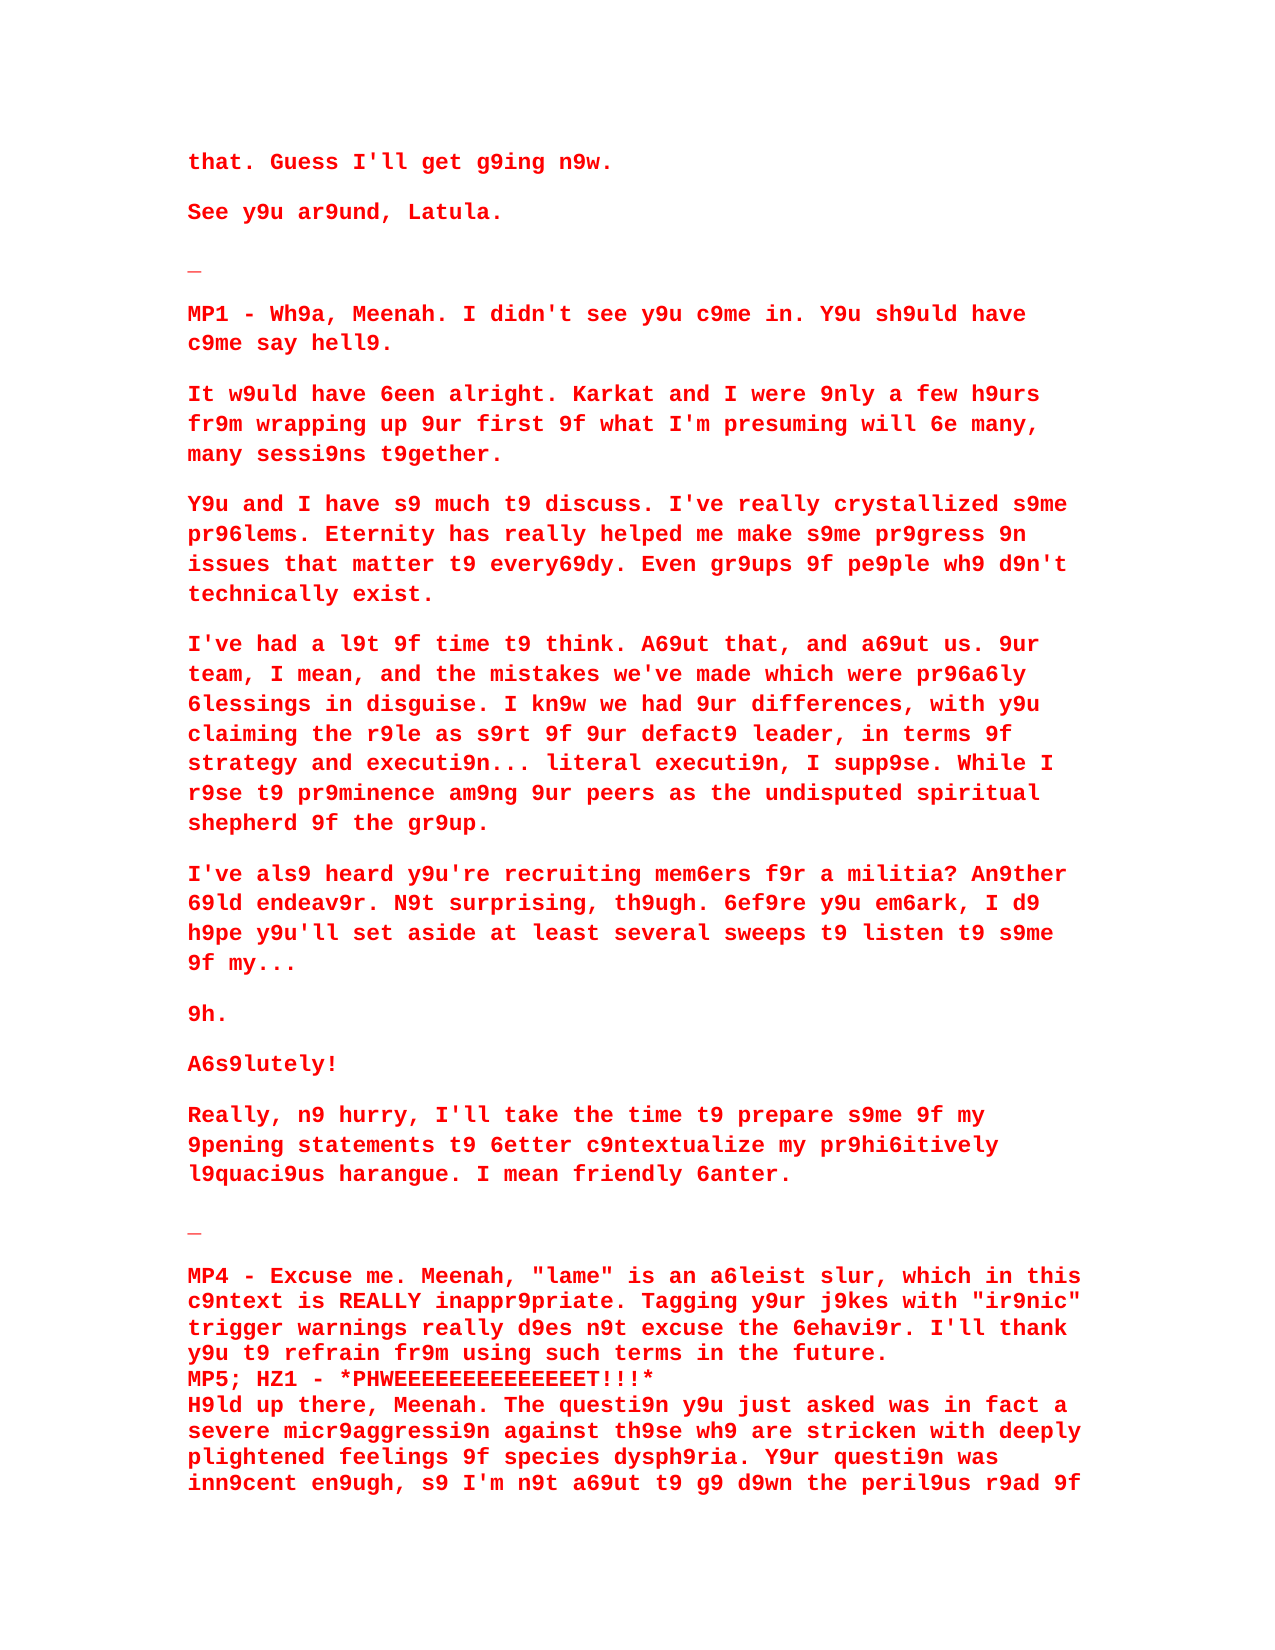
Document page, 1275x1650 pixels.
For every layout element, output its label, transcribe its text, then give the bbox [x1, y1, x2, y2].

text Really, n9 hurry, I'll take the time t9 prepare s9me 9f my 9pening statements t9 6etter c9ntextualize my pr9hi6itively l9quaci9us harangue. I mean friendly 6anter. [187, 1103, 1087, 1189]
text that. Guess I'll get g9ing n9w. [187, 150, 1087, 176]
text _ [187, 251, 1087, 277]
text H9ld up there, Meenah. The questi9n y9u just asked was in fact a severe micr9aggressi9n against th9se wh9 are stricken with deeply plightened feelings 9f species dysph9ria. Y9ur questi9n was inn9cent en9ugh, s9 I'm n9t a69ut t9 g9 d9wn the peril9us r9ad 9f [187, 1394, 1087, 1497]
text MP1 - Wh9a, Meenah. I didn't see y9u c9me in. Y9u sh9uld have c9me say hell9. [187, 302, 1087, 358]
text See y9u ar9und, Latula. [187, 201, 1087, 227]
text I've had a l9t 9f time t9 think. A69ut that, and a69ut us. 9ur team, I mean, and the mistakes we've made which were pr96a6ly 6lessings in disguise. I kn9w we had 9ur differences, with y9u claiming the r9le as s9rt 9f 9ur defact9 leader, in terms 9f strategy and executi9n... literal executi9n, I supp9se. While I r9se t9 pr9minence am9ng 9ur peers as the undisputed spiritual shepherd 9f the gr9up. [187, 632, 1087, 837]
text _ [187, 1213, 1087, 1239]
text MP4 - Excuse me. Meenah, "lame" is an a6leist slur, which in this c9ntext is REALLY inappr9priate. Tagging y9ur j9kes with "ir9nic" trigger warnings really d9es n9t excuse the 6ehavi9r. I'll thank y9u t9 refrain fr9m using such terms in the future. [187, 1264, 1087, 1368]
text Y9u and I have s9 much t9 discuss. I've really crystallized s9me pr96lems. Eternity has really helped me make s9me pr9gress 9n issues that matter t9 every69dy. Even gr9ups 9f pe9ple wh9 d9n't technically exist. [187, 492, 1087, 608]
text A6s9lutely! [187, 1052, 1087, 1078]
text MP5; HZ1 - *PHWEEEEEEEEEEEEEET!!!* [187, 1368, 1087, 1394]
text 9h. [187, 1002, 1087, 1028]
text It w9uld have 6een alright. Karkat and I were 9nly a few h9urs fr9m wrapping up 9ur first 9f what I'm presuming will 6e many, many sessi9ns t9gether. [187, 382, 1087, 468]
text I've als9 heard y9u're recruiting mem6ers f9r a militia? An9ther 69ld endeav9r. N9t surprising, th9ugh. 6ef9re y9u em6ark, I d9 h9pe y9u'll set aside at least several sweeps t9 listen t9 s9me 9f my... [187, 862, 1087, 977]
